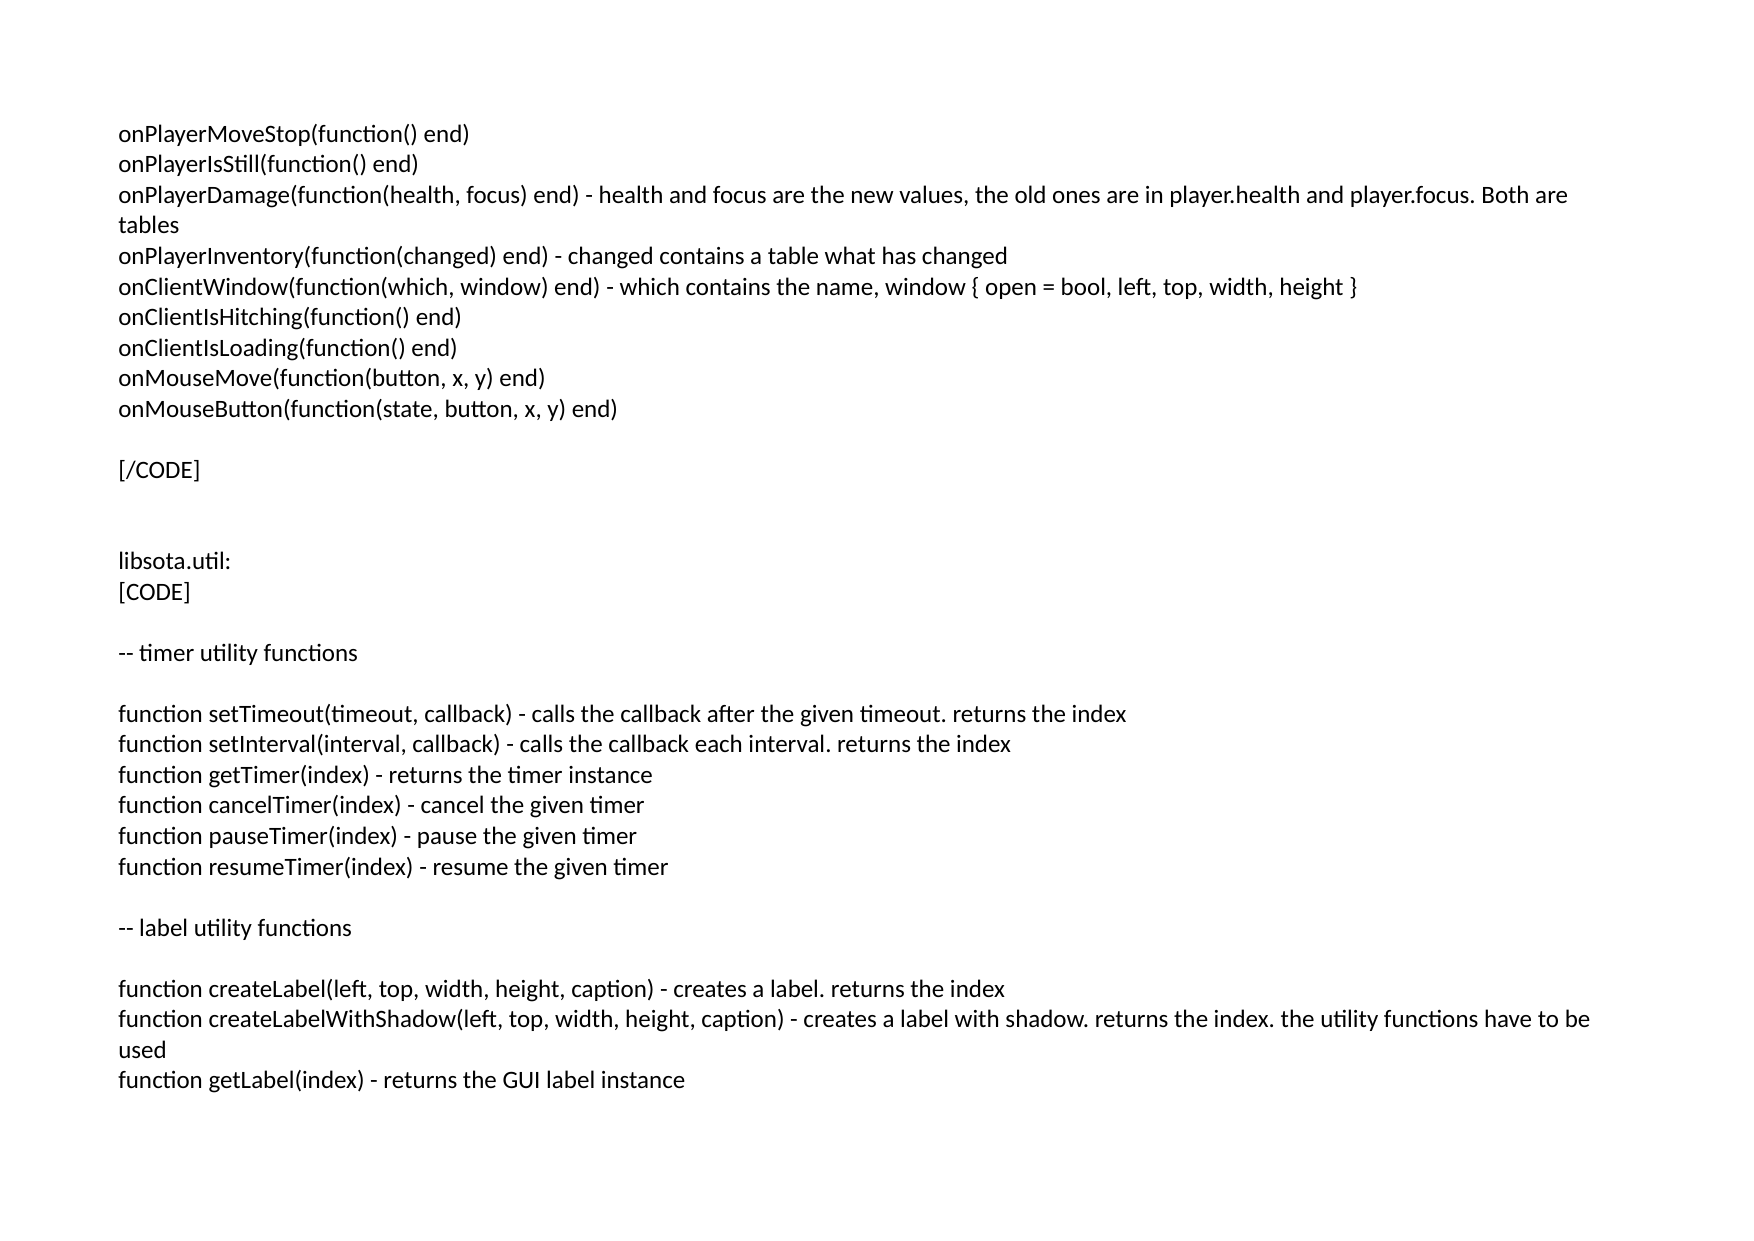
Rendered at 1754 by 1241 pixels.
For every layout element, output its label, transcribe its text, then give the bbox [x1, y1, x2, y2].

text function getTimer(index) - returns the timer instance [118, 759, 1636, 789]
text onPlayerIsStill(function() end) [118, 149, 1636, 179]
text [CODE] [118, 576, 1636, 606]
text function setTimeout(timeout, callback) - calls the callback after the given timeout. returns the index [118, 698, 1636, 728]
text function cancelTimer(index) - cancel the given timer [118, 789, 1636, 820]
text function getLabel(index) - returns the GUI label instance [118, 1064, 1636, 1095]
text -- label utility functions [118, 912, 1636, 942]
text function setInterval(interval, callback) - calls the callback each interval. returns the index [118, 728, 1636, 759]
text onMouseButton(function(state, button, x, y) end) [118, 393, 1636, 423]
text onClientIsLoading(function() end) [118, 332, 1636, 362]
text [/CODE] [118, 454, 1636, 484]
text onClientIsHitching(function() end) [118, 301, 1636, 332]
text onPlayerDamage(function(health, focus) end) - health and focus are the new values, the old ones are in player.health and player.focus. Both are tables [118, 179, 1636, 240]
text function resumeTimer(index) - resume the given timer [118, 851, 1636, 881]
text -- timer utility functions [118, 637, 1636, 667]
text onPlayerInventory(function(changed) end) - changed contains a table what has changed [118, 240, 1636, 271]
text onClientWindow(function(which, window) end) - which contains the name, window { open = bool, left, top, width, height } [118, 271, 1636, 301]
text onMouseMove(function(button, x, y) end) [118, 362, 1636, 393]
text function createLabelWithShadow(left, top, width, height, caption) - creates a label with shadow. returns the index. the utility functions have to be used [118, 1003, 1636, 1064]
text libsota.util: [118, 545, 1636, 576]
text function pauseTimer(index) - pause the given timer [118, 820, 1636, 851]
text onPlayerMoveStop(function() end) [118, 118, 1636, 149]
text function createLabel(left, top, width, height, caption) - creates a label. returns the index [118, 973, 1636, 1003]
